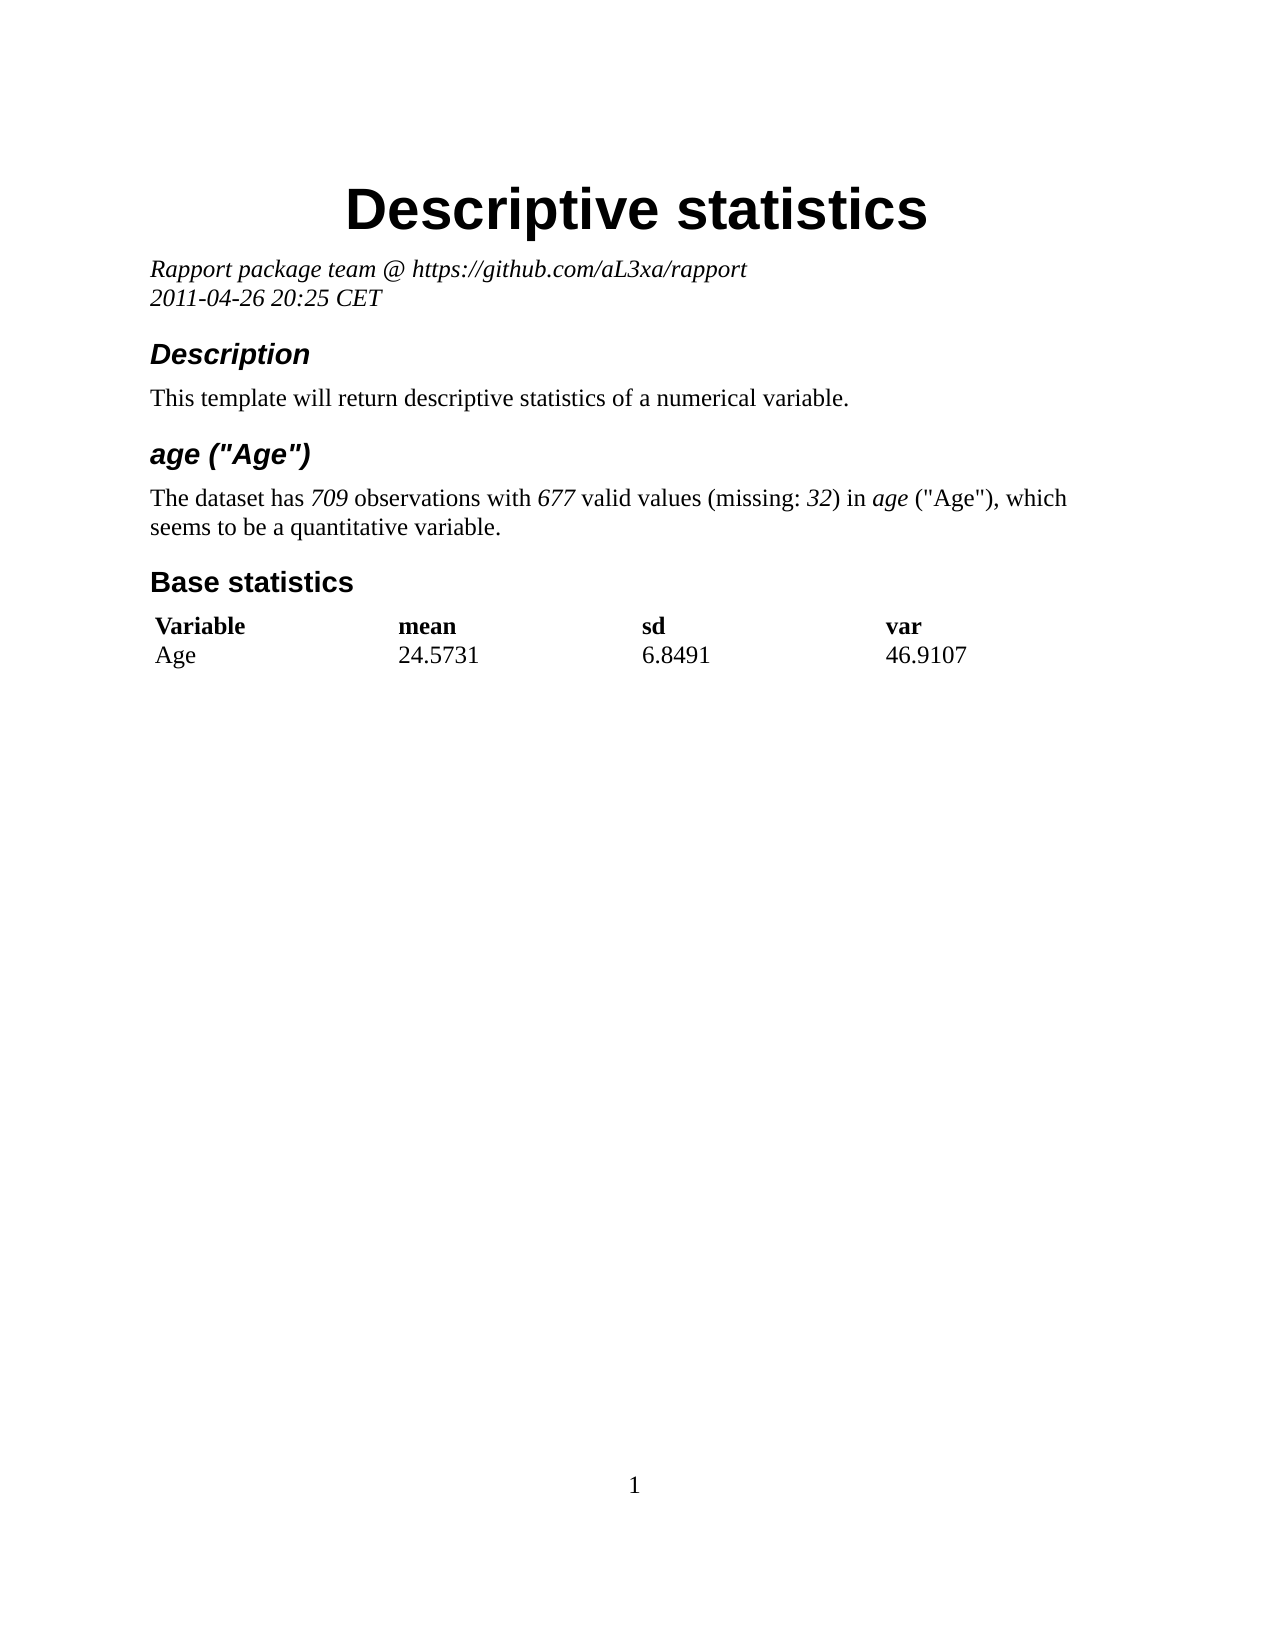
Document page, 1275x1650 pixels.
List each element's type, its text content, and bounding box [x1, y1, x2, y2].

table_header sd [638, 611, 881, 640]
table_cell 46.9107 [881, 640, 1125, 669]
subtitle age ("Age") [150, 437, 1125, 470]
text The dataset has 709 observations with 677 valid values (missing: 32) in age ("Age"), which seems to be a quantitative variable. [150, 483, 1125, 540]
table_header var [881, 611, 1125, 640]
table_header mean [394, 611, 637, 640]
subtitle Base statistics [150, 565, 1125, 599]
table_cell 6.8491 [638, 640, 881, 669]
text This template will return descriptive statistics of a numerical variable. [150, 383, 1125, 412]
table_header Variable [150, 611, 394, 640]
table_cell Age [150, 640, 394, 669]
text Rapport package team @ https://github.com/aL3xa/rapport [150, 254, 1125, 283]
subtitle Description [150, 337, 1125, 371]
table_cell 24.5731 [394, 640, 637, 669]
title Descriptive statistics [150, 175, 1125, 242]
text 2011-04-26 20:25 CET [150, 283, 1125, 312]
